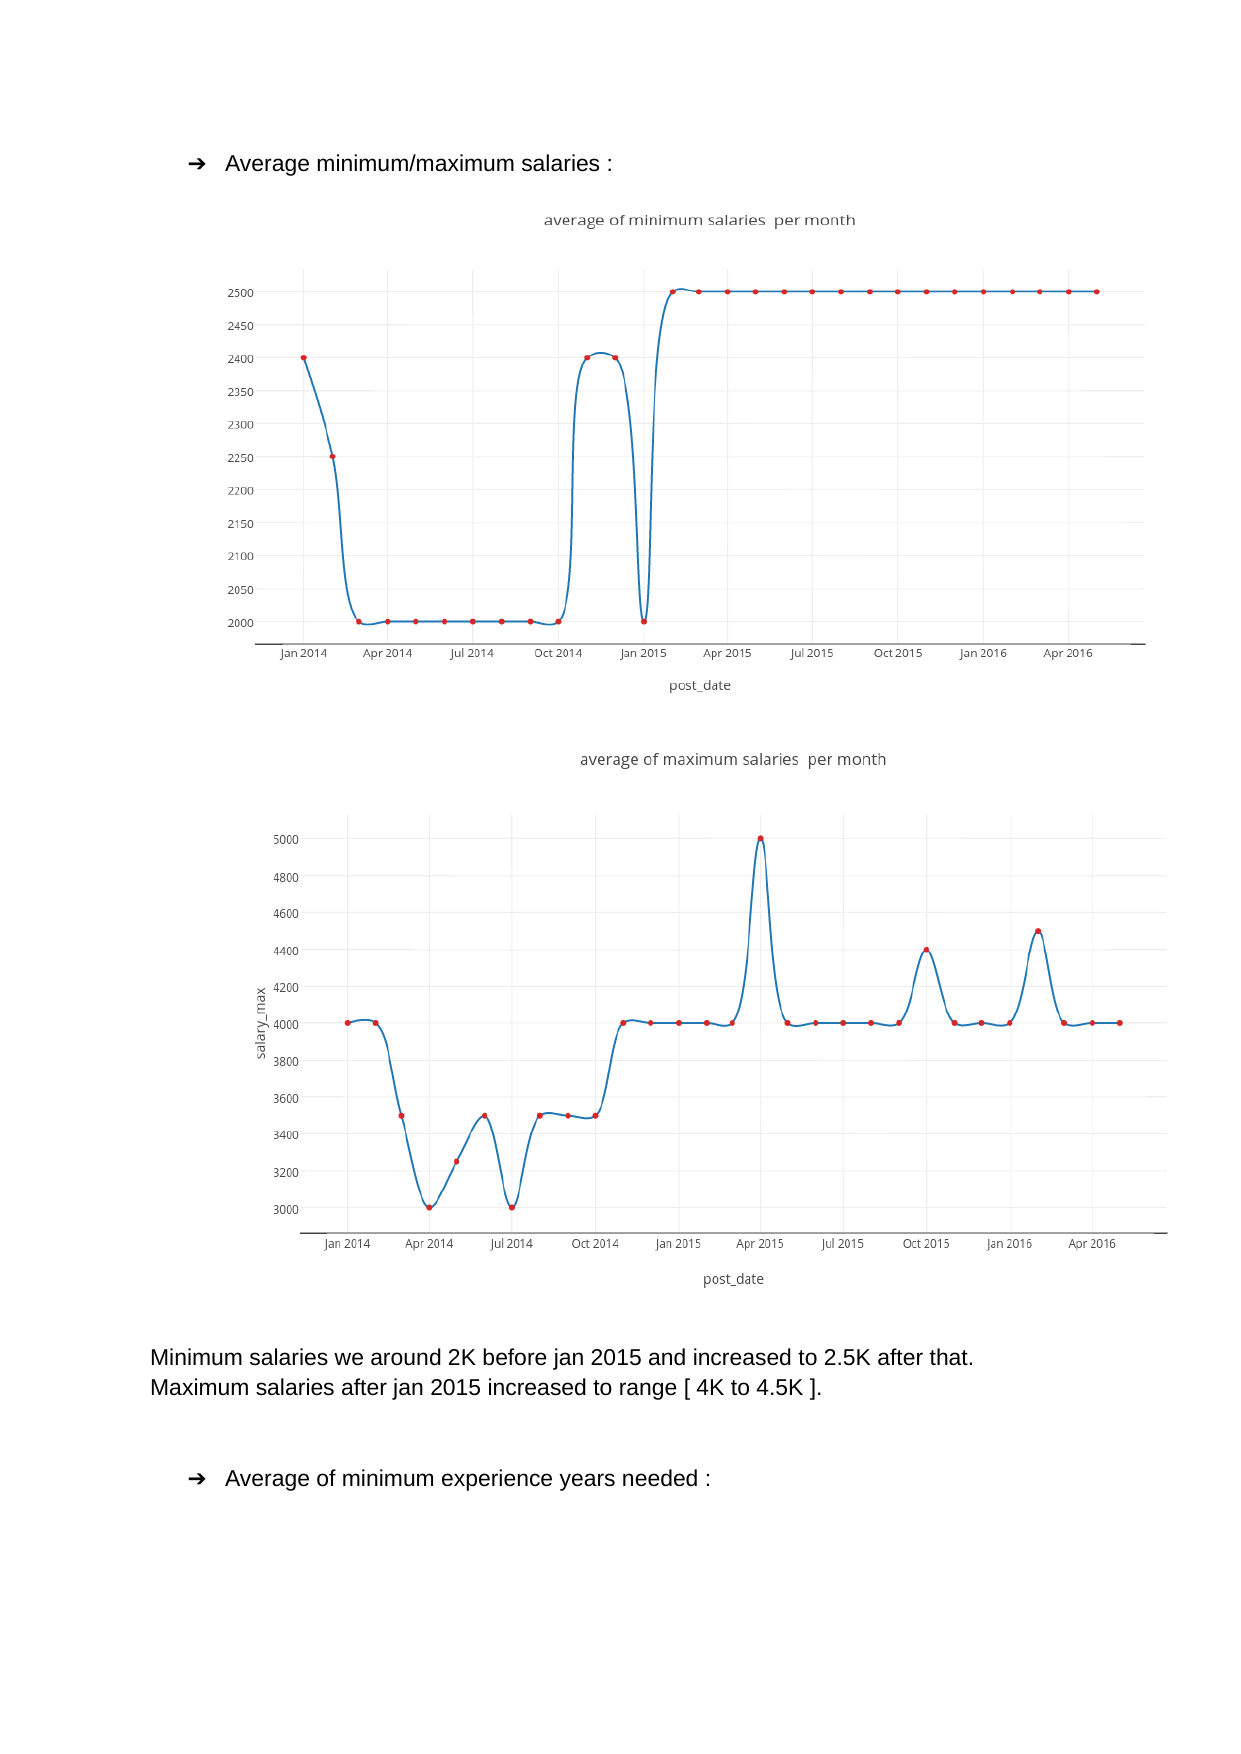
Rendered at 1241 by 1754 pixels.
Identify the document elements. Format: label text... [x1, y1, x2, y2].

list Average of minimum experience years needed : [187, 1465, 1090, 1491]
picture [225, 181, 1169, 712]
picture [225, 715, 1239, 1310]
text Minimum salaries we around 2K before jan 2015 and increased to 2.5K after that. Maximum salaries after jan 2015 increased to range [ 4K to 4.5K ]. [150, 1344, 1090, 1400]
list Average minimum/maximum salaries : [187, 150, 1090, 1310]
